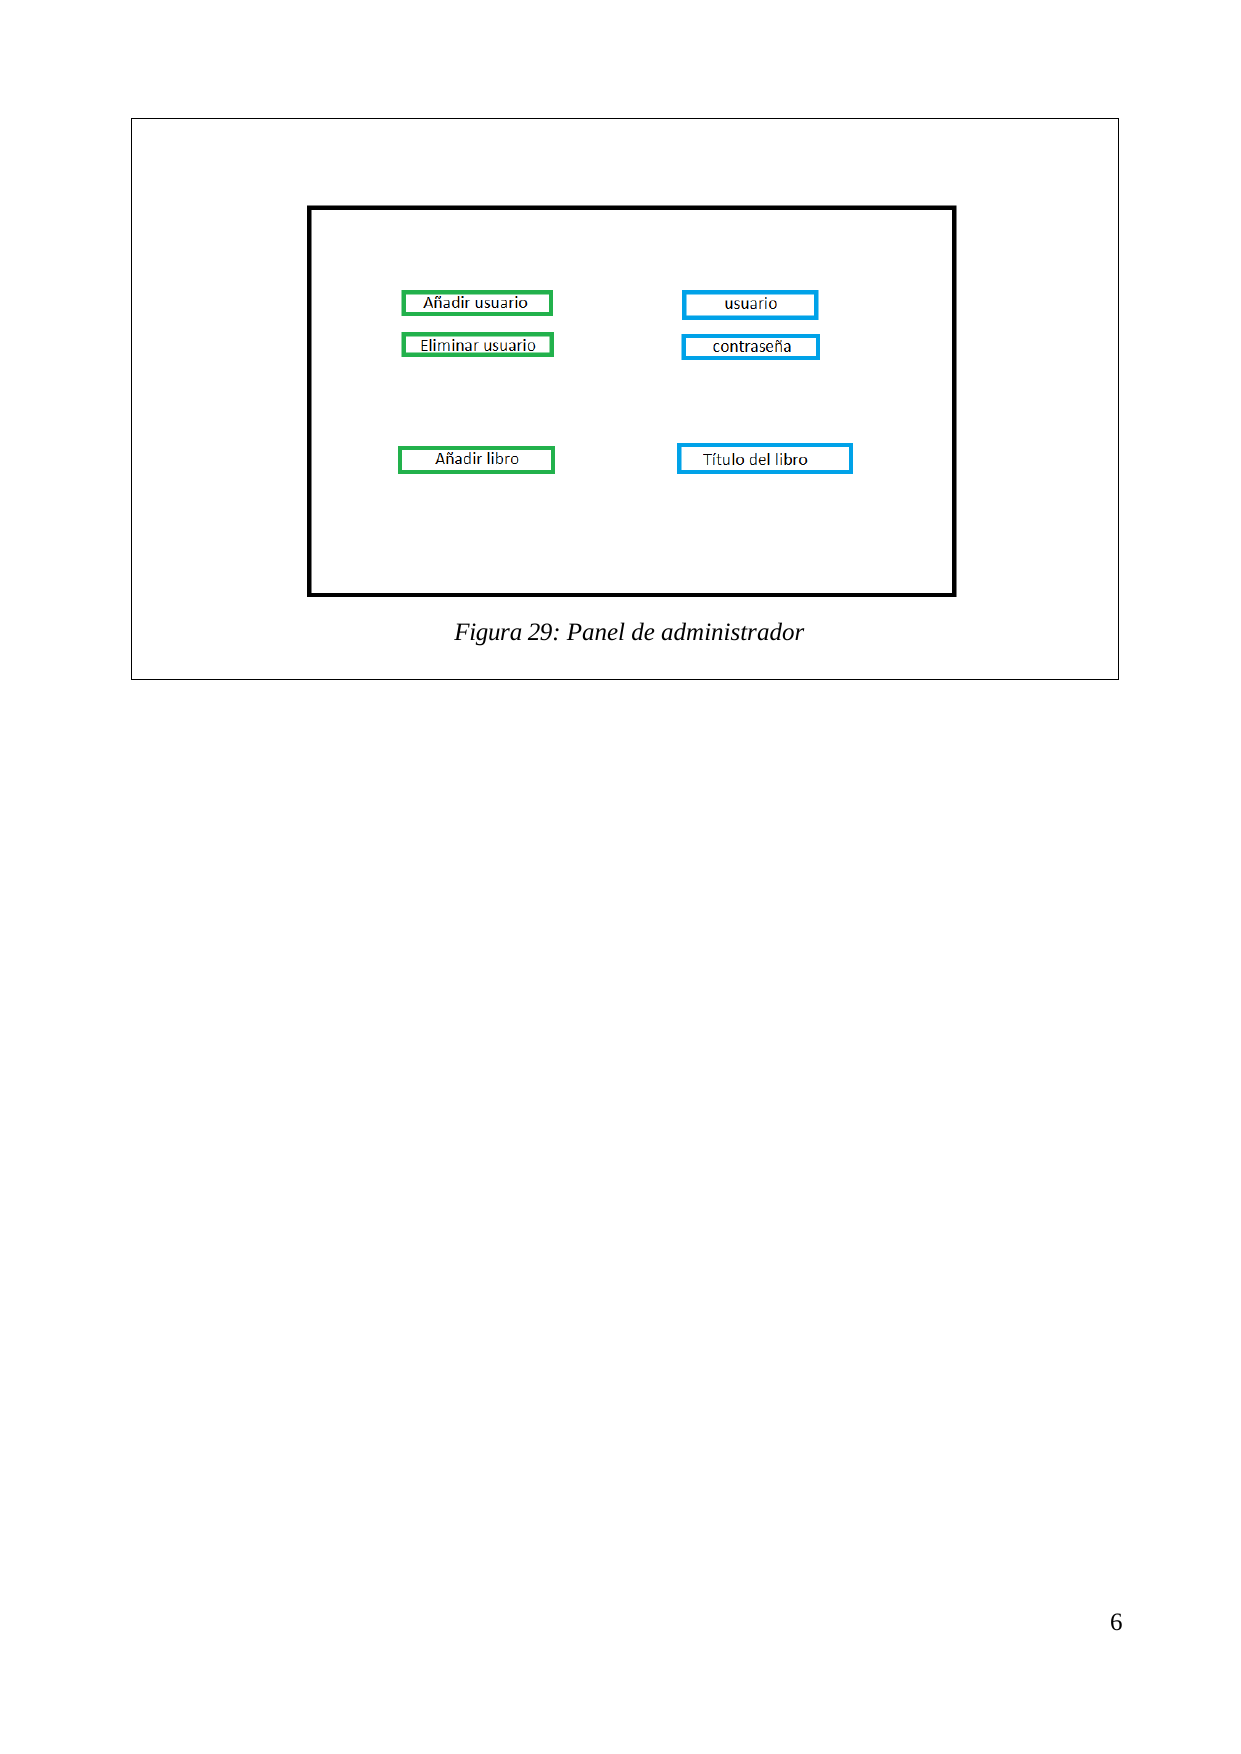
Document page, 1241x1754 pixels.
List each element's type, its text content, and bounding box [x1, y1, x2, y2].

table_cell Figura 29: Panel de administrador [132, 119, 1118, 679]
